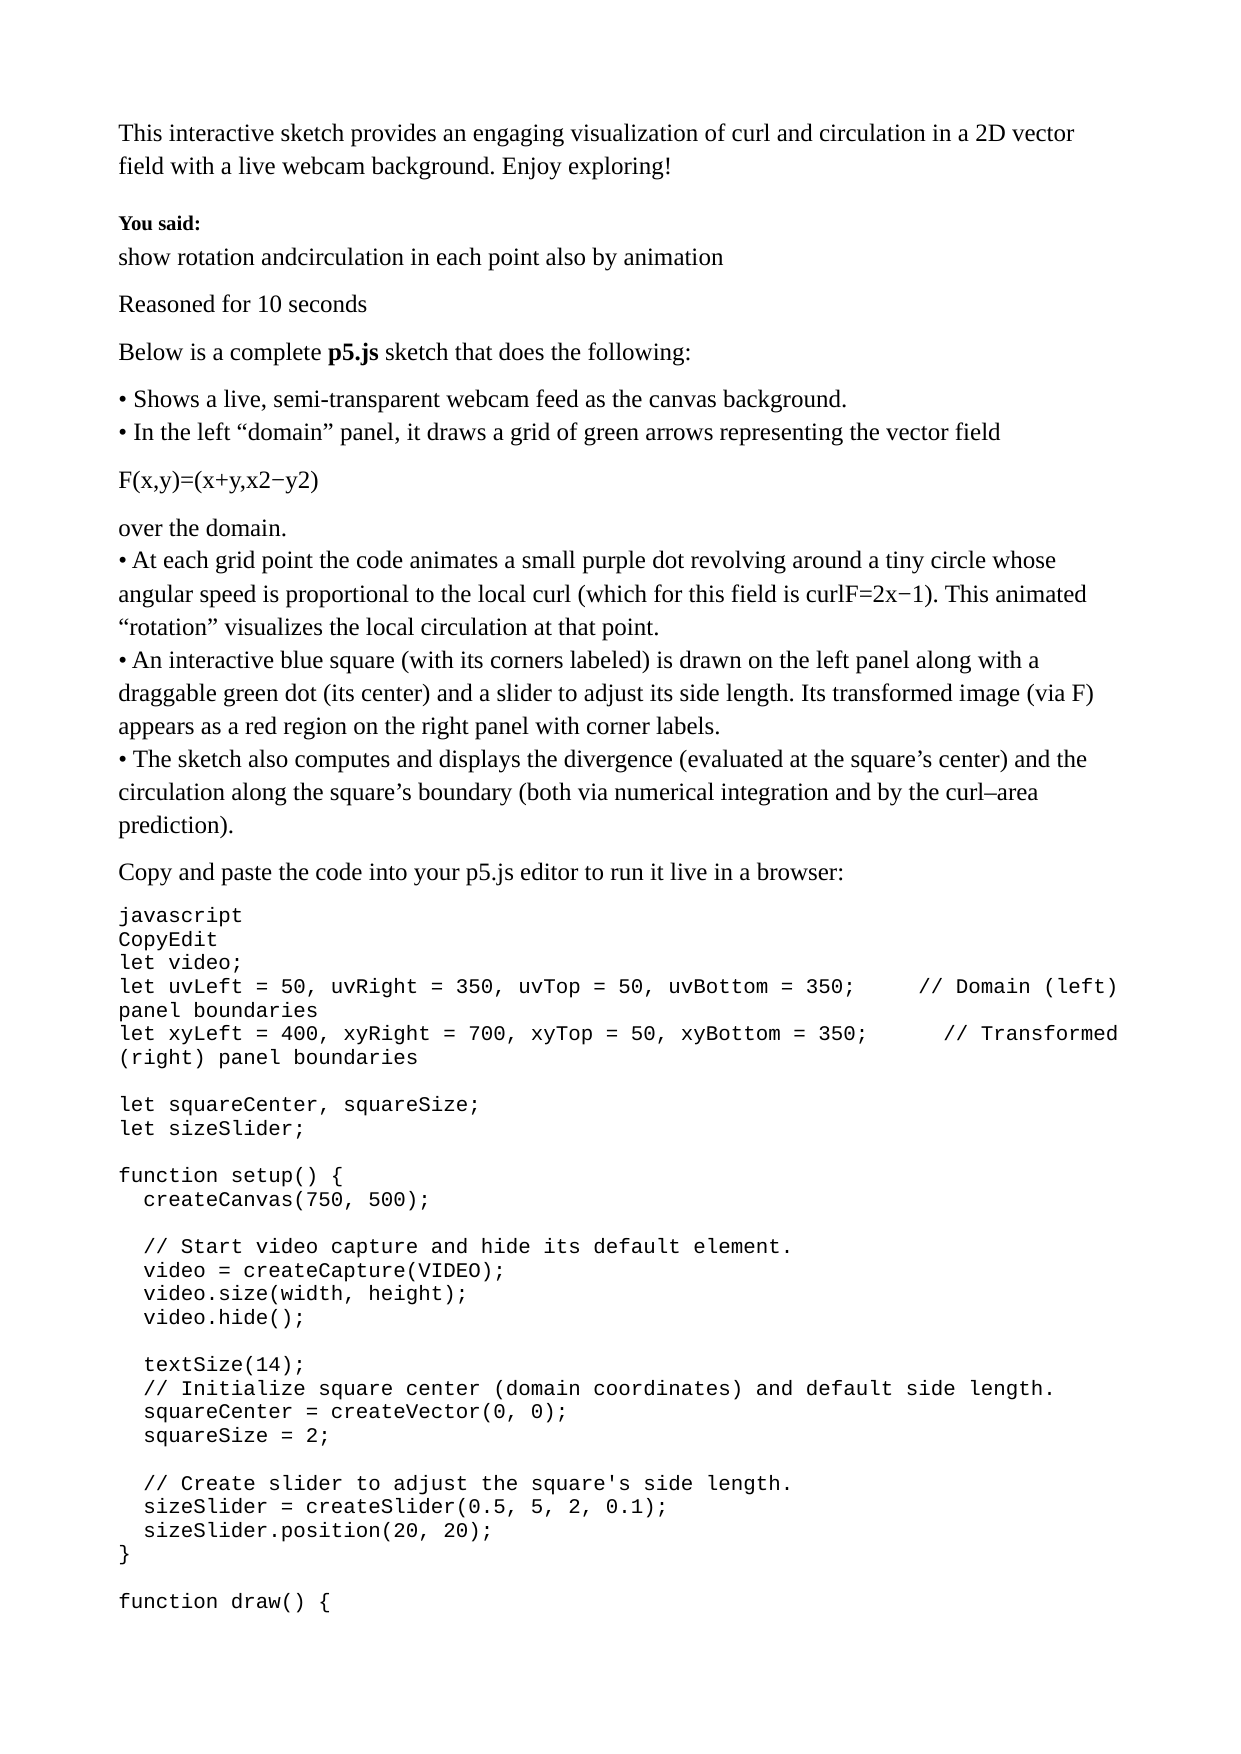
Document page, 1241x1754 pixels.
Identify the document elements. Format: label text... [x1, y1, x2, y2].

text let video; [118, 952, 1122, 976]
text sizeSlider = createSlider(0.5, 5, 2, 0.1); [118, 1496, 1122, 1520]
text function setup() { [118, 1165, 1122, 1189]
text textSize(14); [118, 1354, 1122, 1378]
text video.size(width, height); [118, 1283, 1122, 1307]
text show rotation andcirculation in each point also by animation [118, 242, 1122, 270]
text Below is a complete p5.js sketch that does the following: [118, 337, 1122, 366]
text let sizeSlider; [118, 1118, 1122, 1141]
text over the domain. • At each grid point the code animates a small purple dot revolving around a tiny circle whose angular speed is proportional to the local curl (which for this field is curlF=2x−1). This animated “rotation” visualizes the local circulation at that point. • An interactive blue square (with its corners labeled) is drawn on the left panel along with a draggable green dot (its center) and a slider to adjust its side length. Its transformed image (via F) appears as a red region on the right panel with corner labels. • The sketch also computes and displays the divergence (evaluated at the square’s center) and the circulation along the square’s boundary (both via numerical integration and by the curl–area prediction). [118, 513, 1122, 838]
text let uvLeft = 50, uvRight = 350, uvTop = 50, uvBottom = 350; // Domain (left) panel boundaries [118, 976, 1122, 1023]
text video = createCapture(VIDEO); [118, 1260, 1122, 1283]
subtitle You said: [118, 211, 1122, 235]
text // Initialize square center (domain coordinates) and default side length. [118, 1378, 1122, 1402]
text squareSize = 2; [118, 1425, 1122, 1449]
text Reasoned for 10 seconds [118, 289, 1122, 318]
text } [118, 1543, 1122, 1567]
text function draw() { [118, 1591, 1122, 1614]
text squareCenter = createVector(0, 0); [118, 1402, 1122, 1425]
text This interactive sketch provides an engaging visualization of curl and circulation in a 2D vector field with a live webcam background. Enjoy exploring! [118, 118, 1122, 180]
text F(x,y)=(x+y,x2−y2) [118, 465, 1122, 494]
text video.hide(); [118, 1307, 1122, 1331]
text javascript [118, 905, 1122, 929]
text let xyLeft = 400, xyRight = 700, xyTop = 50, xyBottom = 350; // Transformed (right) panel boundaries [118, 1023, 1122, 1071]
text // Start video capture and hide its default element. [118, 1236, 1122, 1260]
text sizeSlider.position(20, 20); [118, 1520, 1122, 1543]
text Copy and paste the code into your p5.js editor to run it live in a browser: [118, 857, 1122, 886]
text let squareCenter, squareSize; [118, 1094, 1122, 1118]
text • Shows a live, semi‐transparent webcam feed as the canvas background. • In the left “domain” panel, it draws a grid of green arrows representing the vector field [118, 384, 1122, 446]
text createCanvas(750, 500); [118, 1189, 1122, 1212]
text CopyEdit [118, 929, 1122, 952]
text // Create slider to adjust the square's side length. [118, 1472, 1122, 1496]
